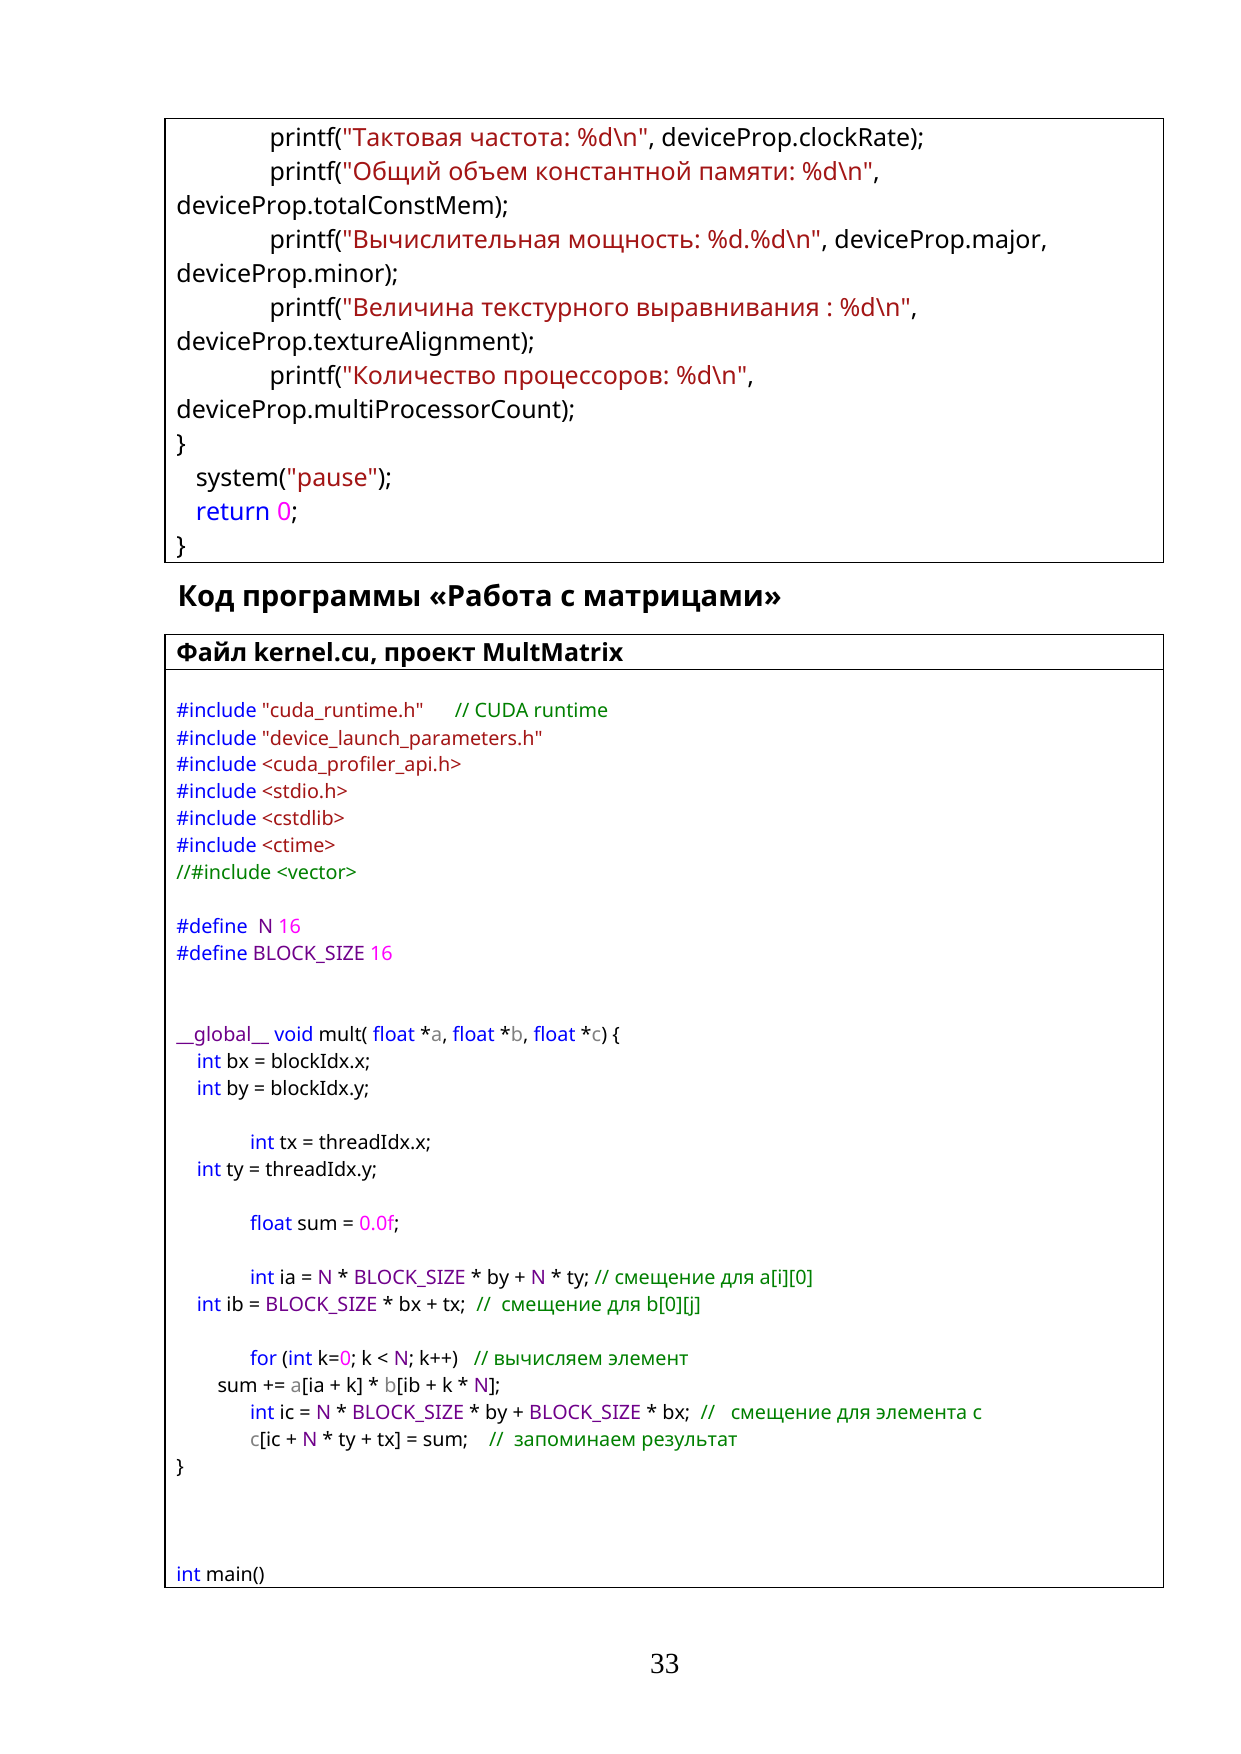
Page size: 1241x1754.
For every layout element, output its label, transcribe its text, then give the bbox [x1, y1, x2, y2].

table_header Файл kernel.cu, проект MultMatrix [166, 635, 1163, 669]
table_cell #include "cuda_runtime.h" // CUDA runtime #include "device_launch_parameters.h" #include <cuda_profiler_api.h> #include <stdio.h> #include <cstdlib> #include <ctime> //#include <vector> #define N 16 #define BLOCK_SIZE 16 __global__ void mult( float *a, float *b, float *c) { int bx = blockIdx.x; int by = blockIdx.y; int tx = threadIdx.x; int ty = threadIdx.y; float sum = 0.0f; int ia = N * BLOCK_SIZE * by + N * ty; // смещение для a[i][0] int ib = BLOCK_SIZE * bx + tx; // смещение для b[0][j] for (int k=0; k < N; k++) // вычисляем элемент sum += a[ia + k] * b[ib + k * N]; int ic = N * BLOCK_SIZE * by + BLOCK_SIZE * bx; // смещение для элемента c c[ic + N * ty + tx] = sum; // запоминаем результат } int main() [166, 670, 1163, 1587]
table_cell printf("Тактовая частота: %d\n", deviceProp.clockRate); printf("Общий объем константной памяти: %d\n", deviceProp.totalConstMem); printf("Вычислительная мощность: %d.%d\n", deviceProp.major, deviceProp.minor); printf("Величина текстурного выравнивания : %d\n", deviceProp.textureAlignment); printf("Количество процессоров: %d\n", deviceProp.multiProcessorCount); } system("pause"); return 0; } [166, 119, 1163, 562]
subtitle Код программы «Работа с матрицами» [177, 576, 1152, 615]
